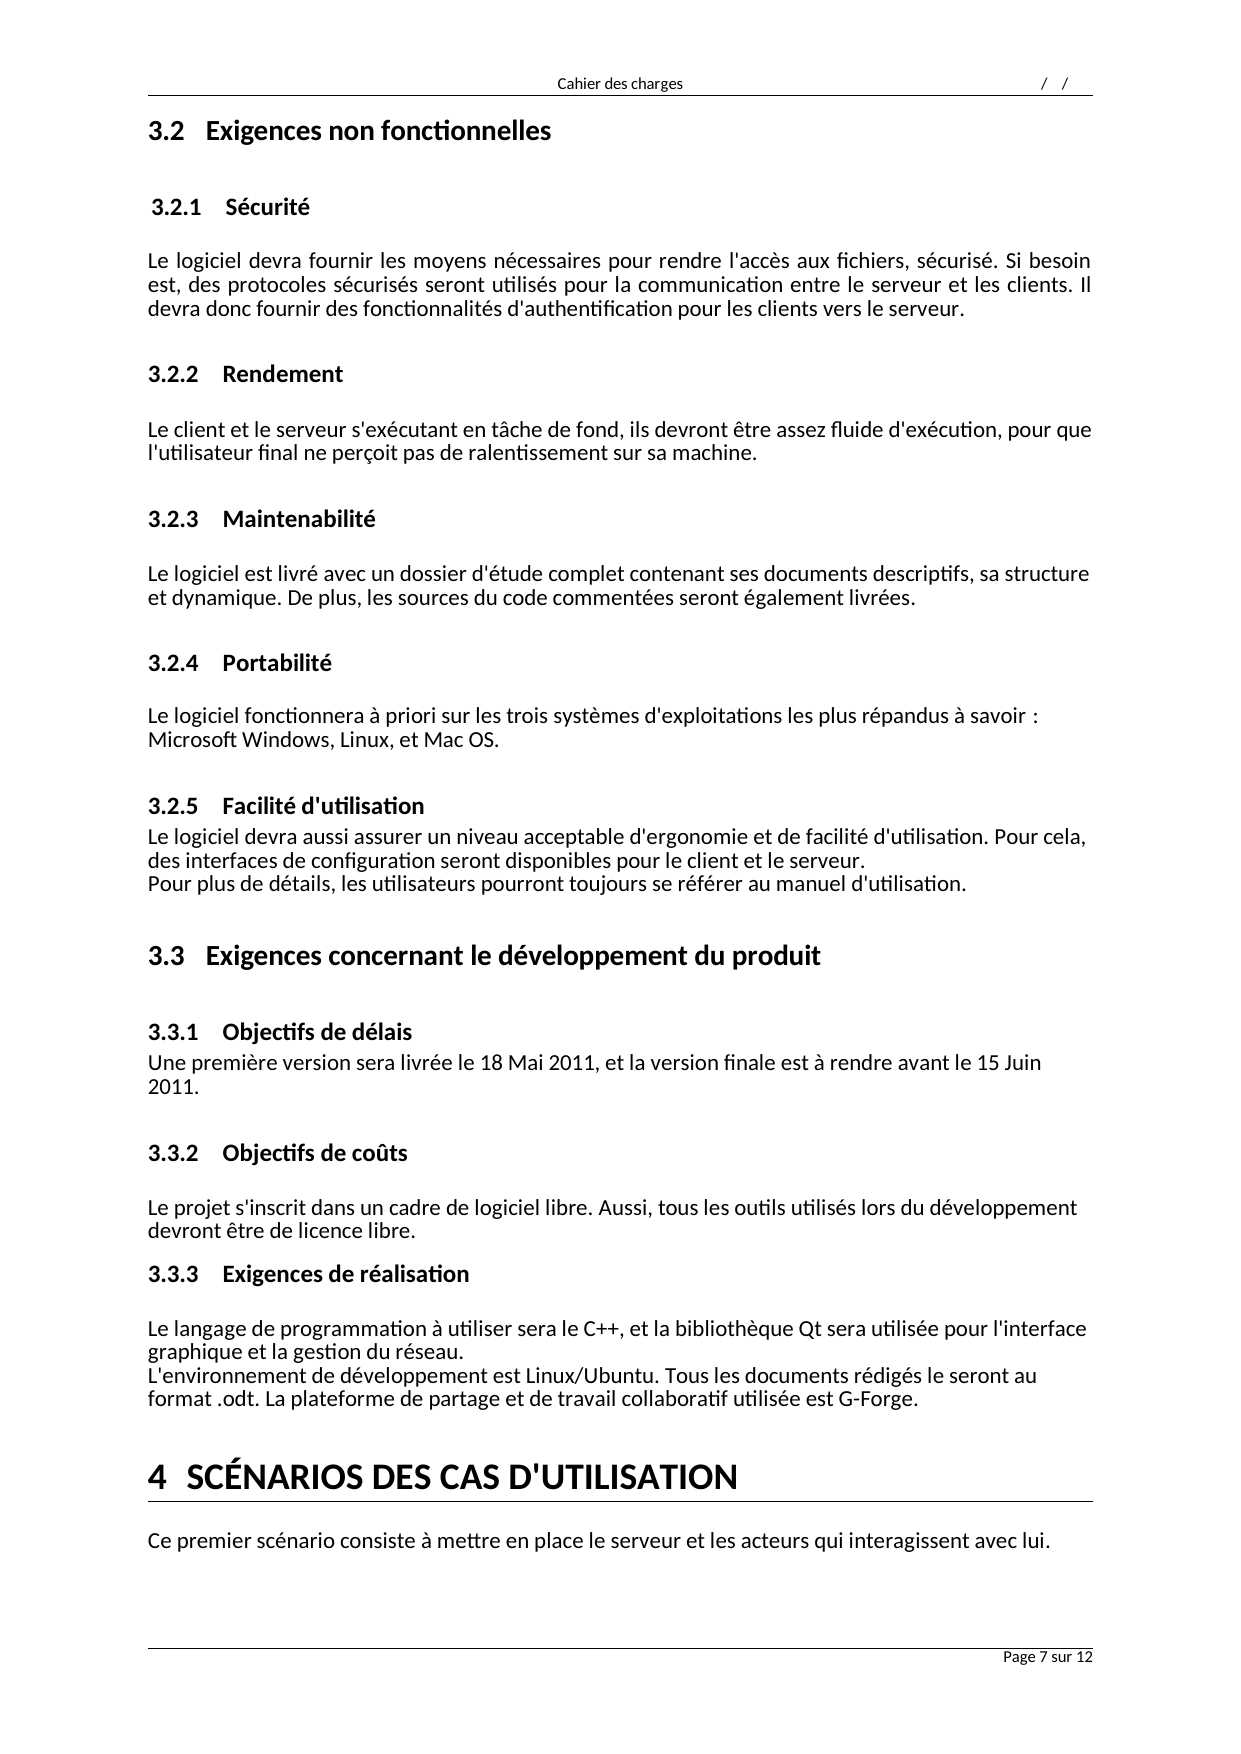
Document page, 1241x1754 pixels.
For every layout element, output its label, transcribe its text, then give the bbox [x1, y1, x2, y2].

text L'environnement de développement est Linux/Ubuntu. Tous les documents rédigés le seront au format .odt. La plateforme de partage et de travail collaboratif utilisée est G-Forge. [148, 1366, 1093, 1413]
text Le logiciel fonctionnera à priori sur les trois systèmes d'exploitations les plus répandus à savoir : Microsoft Windows, Linux, et Mac OS. [148, 706, 1093, 753]
subtitle Objectifs de délais [148, 1021, 1093, 1047]
subtitle Portabilité [148, 653, 1093, 678]
subtitle Sécurité [151, 196, 1093, 221]
text Le logiciel devra fournir les moyens nécessaires pour rendre l'accès aux fichiers, sécurisé. Si besoin est, des protocoles sécurisés seront utilisés pour la communication entre le serveur et les clients. Il devra donc fournir des fonctionnalités d'authentification pour les clients vers le serveur. [148, 251, 1093, 322]
subtitle Rendement [148, 364, 1093, 389]
text Le client et le serveur s'exécutant en tâche de fond, ils devront être assez fluide d'exécution, pour que l'utilisateur final ne perçoit pas de ralentissement sur sa machine. [148, 419, 1093, 467]
subtitle Exigences non fonctionnelles [148, 118, 1093, 148]
text Ce premier scénario consiste à mettre en place le serveur et les acteurs qui interagissent avec lui. [148, 1531, 1093, 1554]
text Pour plus de détails, les utilisateurs pourront toujours se référer au manuel d'utilisation. [148, 874, 1093, 898]
text Le projet s'inscrit dans un cadre de logiciel libre. Aussi, tous les outils utilisés lors du développement devront être de licence libre. [148, 1198, 1093, 1245]
subtitle Exigences concernant le développement du produit [148, 943, 1093, 973]
subtitle Maintenabilité [148, 508, 1093, 534]
subtitle Facilité d'utilisation [148, 795, 1093, 821]
text Une première version sera livrée le 18 Mai 2011, et la version finale est à rendre avant le 15 Juin 2011. [148, 1053, 1093, 1100]
subtitle Exigences de réalisation [148, 1263, 1093, 1289]
text Le logiciel devra aussi assurer un niveau acceptable d'ergonomie et de facilité d'utilisation. Pour cela, des interfaces de configuration seront disponibles pour le client et le serveur. [148, 827, 1093, 874]
text Le logiciel est livré avec un dossier d'étude complet contenant ses documents descriptifs, sa structure et dynamique. De plus, les sources du code commentées seront également livrées. [148, 564, 1093, 611]
text Le langage de programmation à utiliser sera le C++, et la bibliothèque Qt sera utilisée pour l'interface graphique et la gestion du réseau. [148, 1319, 1093, 1366]
subtitle Scénarios des cas d'utilisation [148, 1461, 1093, 1501]
subtitle Objectifs de coûts [148, 1142, 1093, 1168]
